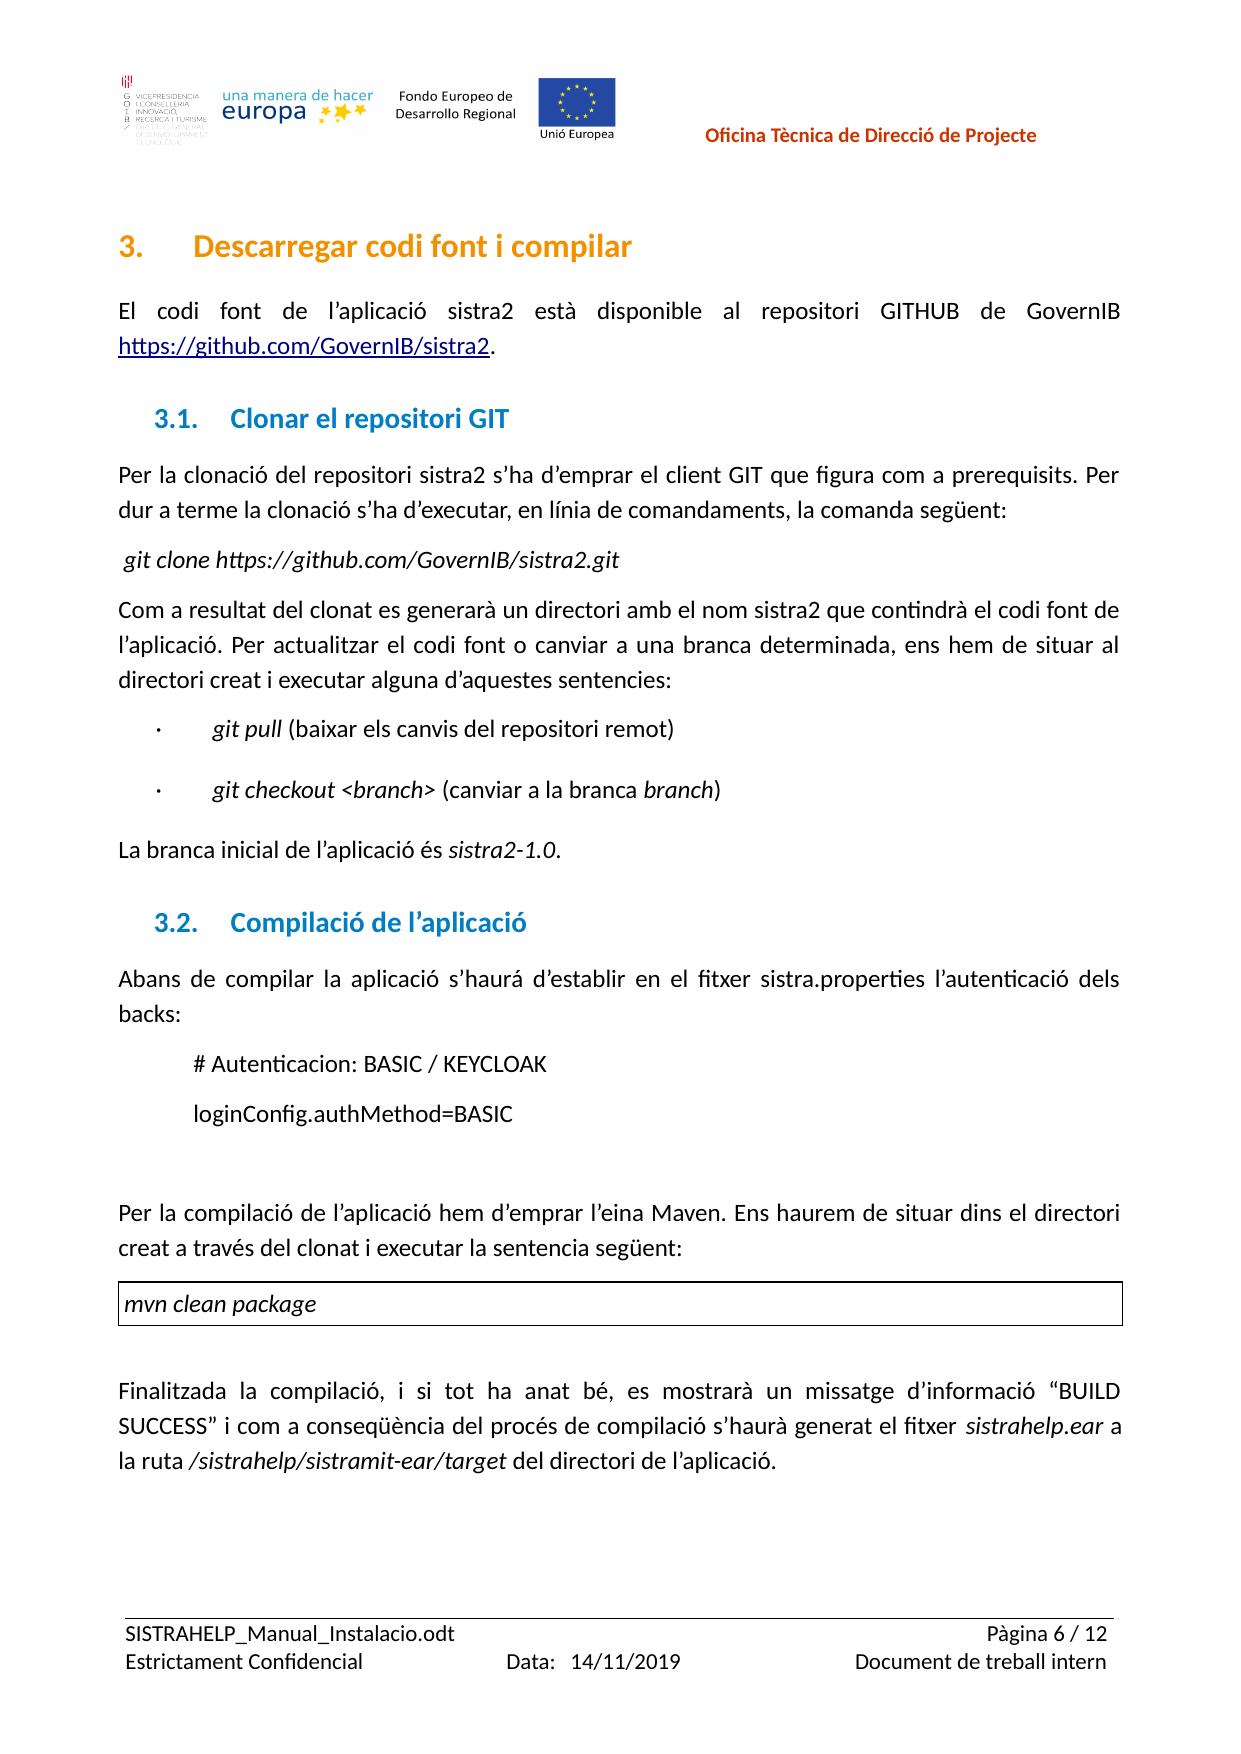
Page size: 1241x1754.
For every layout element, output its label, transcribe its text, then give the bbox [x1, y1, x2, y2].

text # Autenticacion: BASIC / KEYCLOAK [193, 1048, 1122, 1079]
text · git checkout <branch> (canviar a la branca branch) [155, 774, 1122, 804]
picture [118, 73, 213, 147]
text La branca inicial de l’aplicació és sistra2-1.0. [118, 834, 1122, 864]
text loginConfig.authMethod=BASIC [193, 1098, 1122, 1128]
text Per la clonació del repositori sistra2 s’ha d’emprar el client GIT que figura com a prerequisits. Per dur a terme la clonació s’ha d’executar, en línia de comandaments, la comanda següent: [118, 460, 1122, 525]
text El codi font de l’aplicació sistra2 està disponible al repositori GITHUB de GovernIB https://github.com/GovernIB/sistra2. [118, 295, 1122, 361]
table_header mvn clean package [119, 1283, 1122, 1324]
text Abans de compilar la aplicació s’haurá d’establir en el fitxer sistra.properties l’autenticació dels backs: [118, 963, 1122, 1029]
text Per la compilació de l’aplicació hem d’emprar l’eina Maven. Ens haurem de situar dins el directori creat a través del clonat i executar la sentencia següent: [118, 1197, 1122, 1262]
subtitle Clonar el repositori GIT [153, 400, 1122, 436]
text git clone https://github.com/GovernIB/sistra2.git [118, 544, 1122, 575]
text Finalitzada la compilació, i si tot ha anat bé, es mostrarà un missatge d’informació “BUILD SUCCESS” i com a conseqüència del procés de compilació s’haurà generat el fitxer sistrahelp.ear a la ruta /sistrahelp/sistramit-ear/target del directori de l’aplicació. [118, 1375, 1122, 1476]
subtitle Descarregar codi font i compilar [118, 225, 1122, 266]
subtitle Compilació de l’aplicació [153, 904, 1122, 940]
text Com a resultat del clonat es generarà un directori amb el nom sistra2 que contindrà el codi font de l’aplicació. Per actualitzar el codi font o canviar a una branca determinada, ens hem de situar al directori creat i executar alguna d’aquestes sentencies: [118, 594, 1122, 694]
picture [219, 73, 621, 147]
text · git pull (baixar els canvis del repositori remot) [155, 713, 1122, 744]
